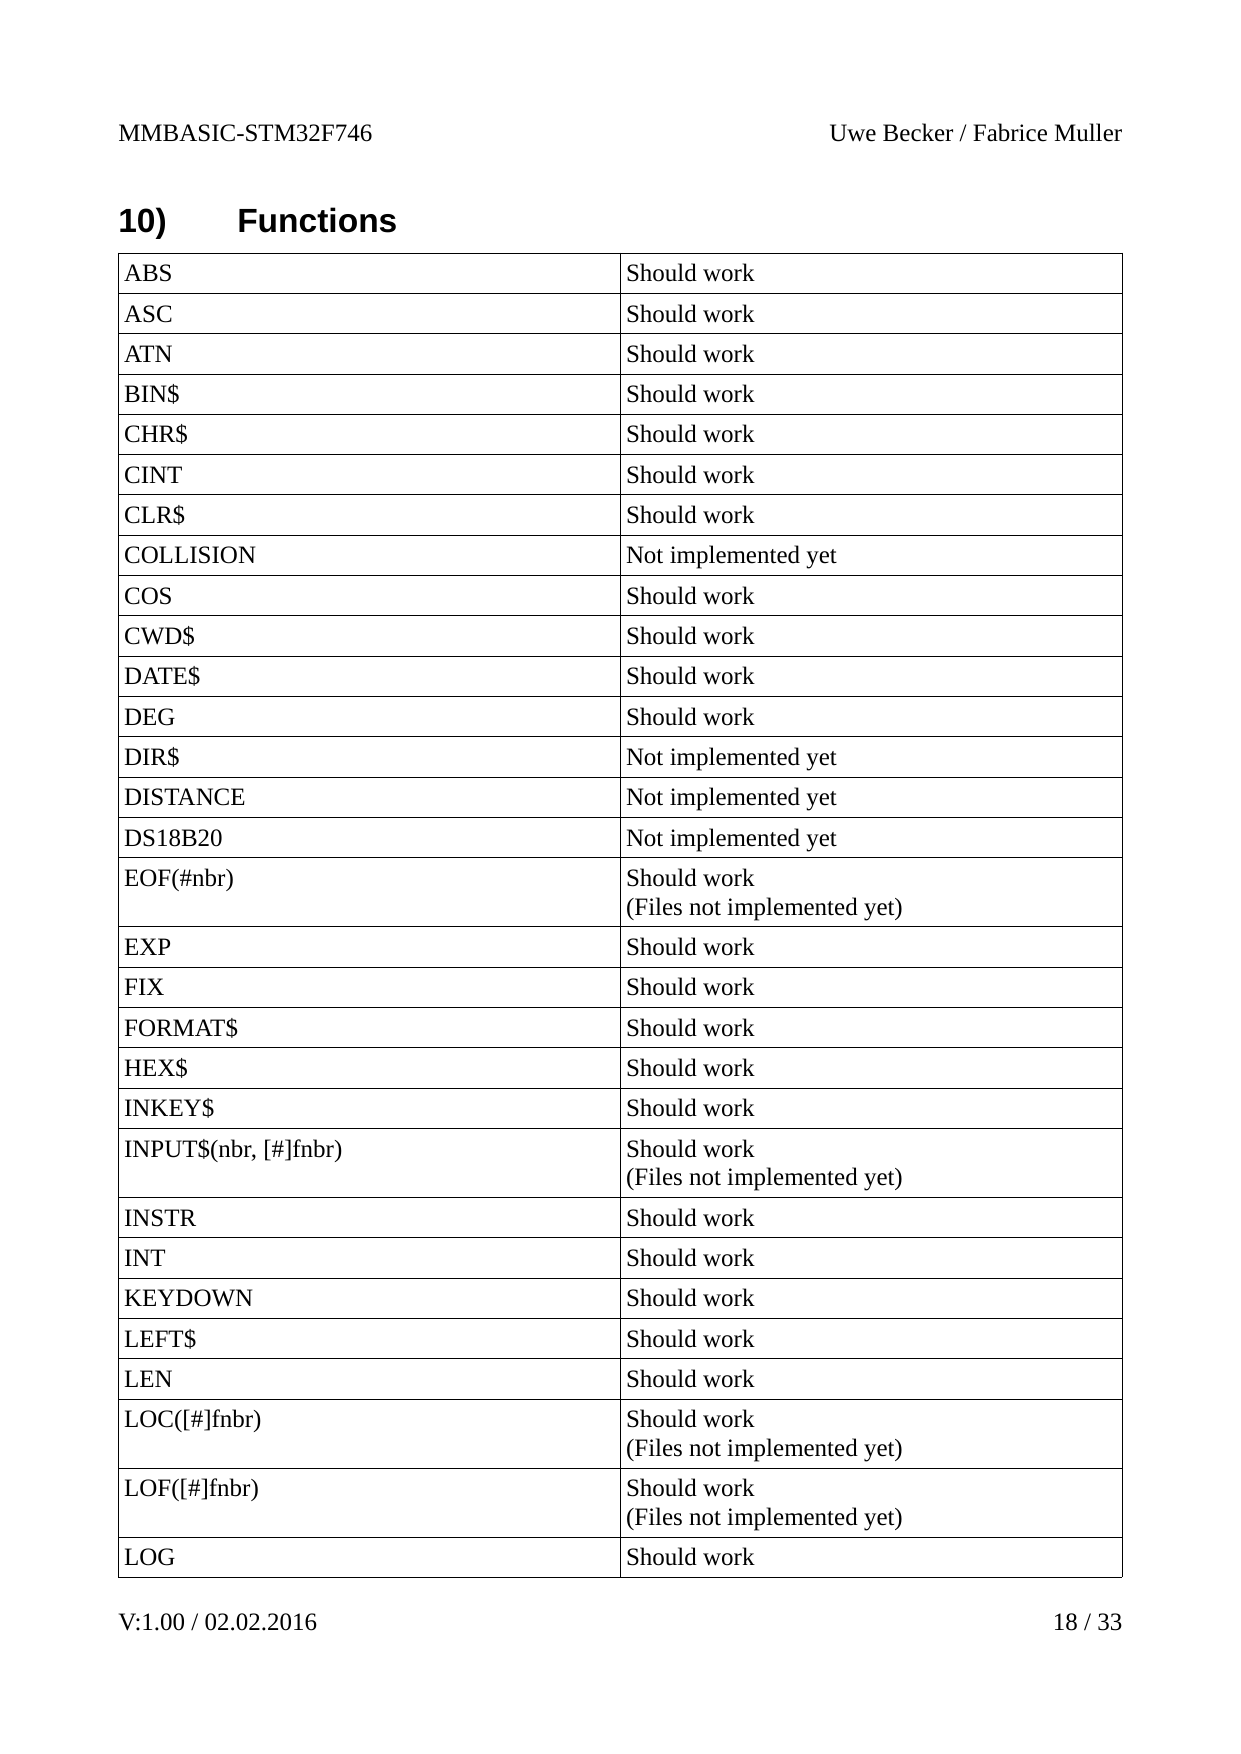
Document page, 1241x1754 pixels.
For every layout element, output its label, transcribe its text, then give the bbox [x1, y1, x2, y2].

table_cell DIR$ [119, 737, 620, 777]
table_cell INSTR [119, 1198, 620, 1237]
table_cell Should work [621, 334, 1122, 373]
table_cell CINT [119, 455, 620, 494]
table_cell Should work [621, 616, 1122, 656]
table_cell Should work [621, 1238, 1122, 1277]
table_cell FORMAT$ [119, 1008, 620, 1047]
table_cell LEN [119, 1359, 620, 1398]
table_cell EOF(#nbr) [119, 858, 620, 926]
table_cell Should work (Files not implemented yet) [621, 1469, 1122, 1537]
table_cell Not implemented yet [621, 778, 1122, 817]
table_cell Should work (Files not implemented yet) [621, 1129, 1122, 1197]
table_cell Not implemented yet [621, 818, 1122, 857]
table_cell CWD$ [119, 616, 620, 656]
table_cell CLR$ [119, 495, 620, 535]
table_cell COS [119, 576, 620, 615]
table_cell Should work [621, 657, 1122, 696]
table_cell INPUT$(nbr, [#]fnbr) [119, 1129, 620, 1197]
table_cell KEYDOWN [119, 1279, 620, 1318]
table_cell Should work (Files not implemented yet) [621, 1400, 1122, 1467]
table_cell Not implemented yet [621, 737, 1122, 777]
table_cell Should work [621, 1048, 1122, 1087]
table_cell DATE$ [119, 657, 620, 696]
table_cell Should work [621, 415, 1122, 454]
table_cell Not implemented yet [621, 536, 1122, 575]
table_cell CHR$ [119, 415, 620, 454]
table_cell Should work [621, 927, 1122, 967]
table_header Should work [621, 254, 1122, 293]
table_cell INT [119, 1238, 620, 1277]
table_cell DS18B20 [119, 818, 620, 857]
table_cell DISTANCE [119, 778, 620, 817]
table_cell LOG [119, 1538, 620, 1577]
table_cell Should work [621, 1008, 1122, 1047]
table_cell INKEY$ [119, 1089, 620, 1128]
table_cell Should work [621, 968, 1122, 1007]
table_cell Should work [621, 1089, 1122, 1128]
table_cell COLLISION [119, 536, 620, 575]
table_cell HEX$ [119, 1048, 620, 1087]
table_cell EXP [119, 927, 620, 967]
table_cell Should work [621, 576, 1122, 615]
table_cell Should work [621, 495, 1122, 535]
table_cell Should work [621, 1279, 1122, 1318]
table_cell ASC [119, 294, 620, 333]
table_cell Should work [621, 1319, 1122, 1358]
table_cell Should work [621, 697, 1122, 736]
table_cell LEFT$ [119, 1319, 620, 1358]
table_cell Should work [621, 455, 1122, 494]
table_cell Should work [621, 1538, 1122, 1577]
table_cell Should work [621, 375, 1122, 414]
table_cell BIN$ [119, 375, 620, 414]
subtitle Functions [118, 201, 1122, 240]
table_cell Should work [621, 1359, 1122, 1398]
table_header ABS [119, 254, 620, 293]
table_cell Should work [621, 294, 1122, 333]
table_cell LOF([#]fnbr) [119, 1469, 620, 1537]
table_cell Should work [621, 1198, 1122, 1237]
table_cell FIX [119, 968, 620, 1007]
table_cell DEG [119, 697, 620, 736]
table_cell Should work (Files not implemented yet) [621, 858, 1122, 926]
table_cell ATN [119, 334, 620, 373]
table_cell LOC([#]fnbr) [119, 1400, 620, 1467]
